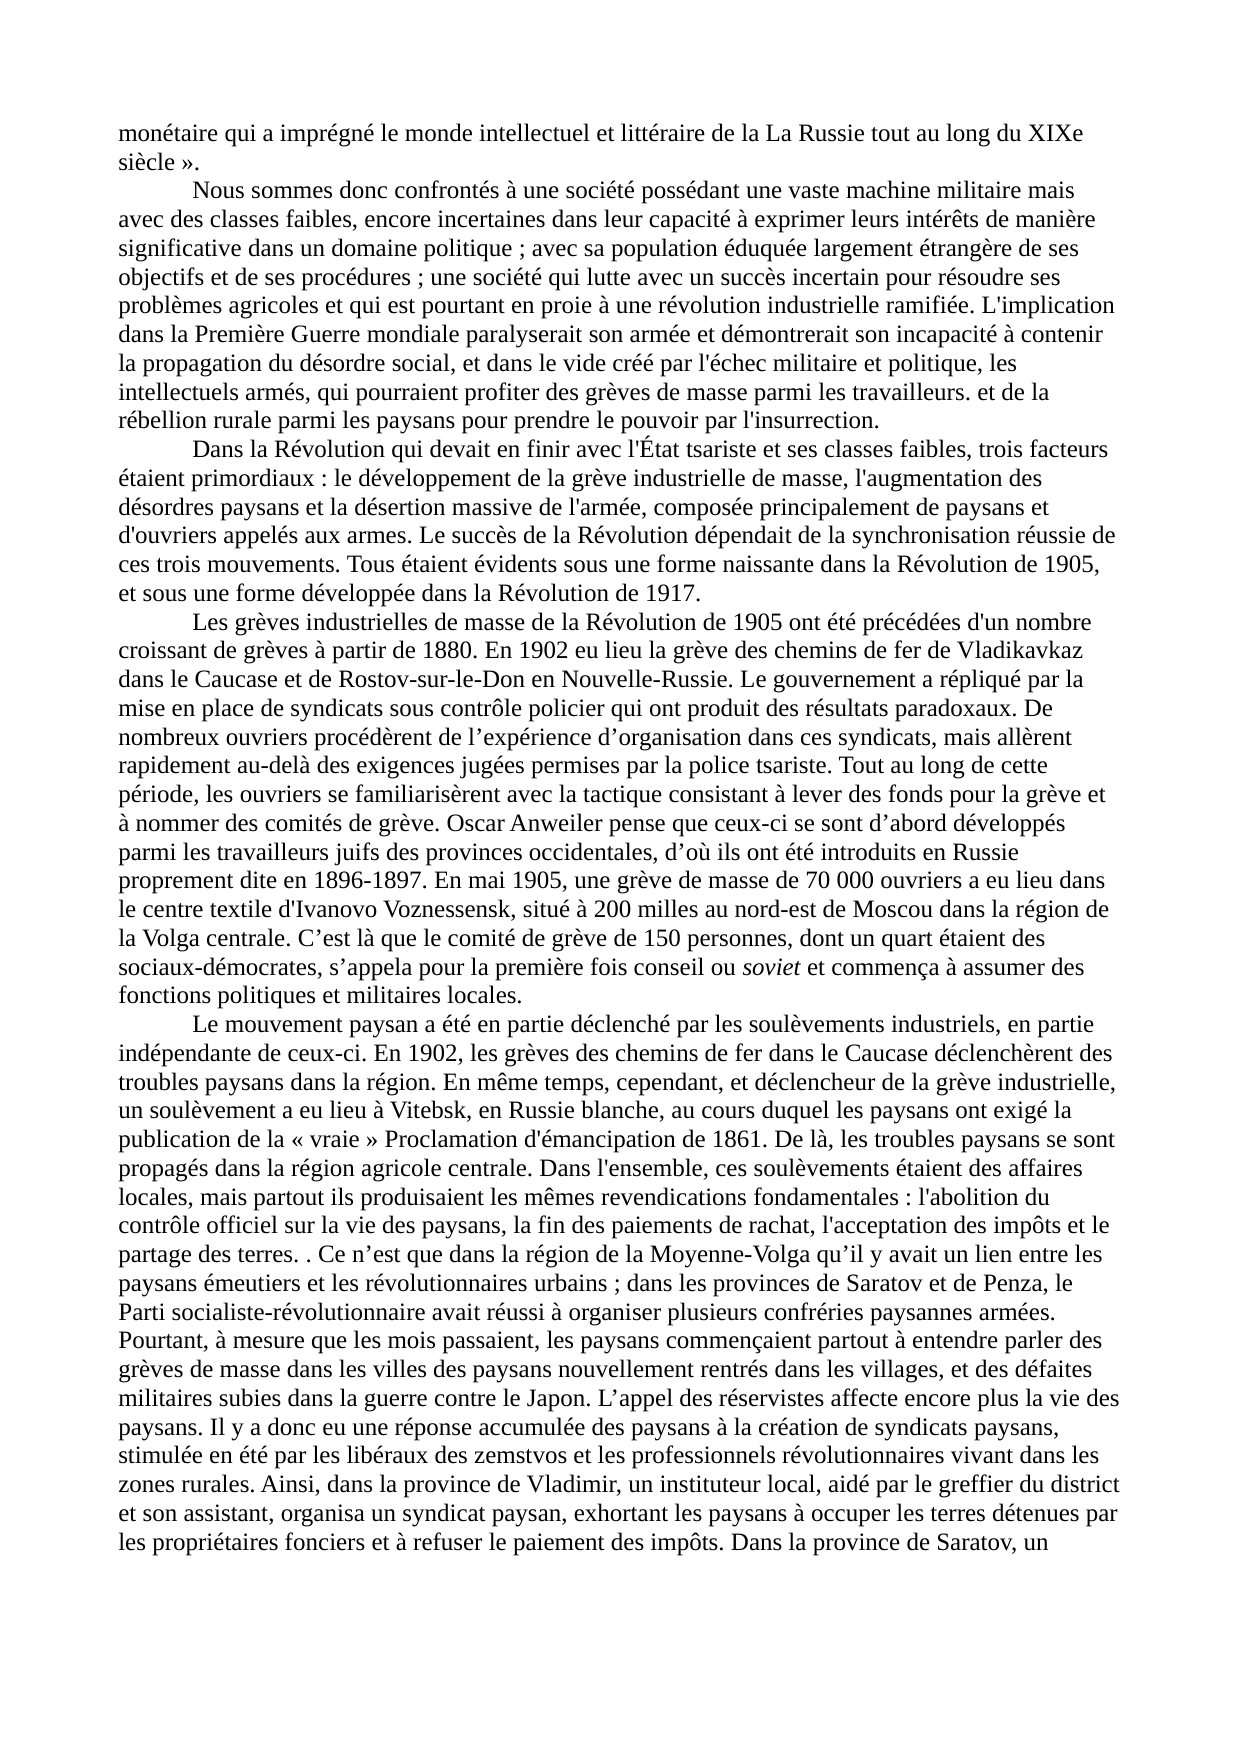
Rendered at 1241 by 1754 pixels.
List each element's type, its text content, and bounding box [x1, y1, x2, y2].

text Le mouvement paysan a été en partie déclenché par les soulèvements industriels, en partie indépendante de ceux-ci. En 1902, les grèves des chemins de fer dans le Caucase déclenchèrent des troubles paysans dans la région. En même temps, cependant, et déclencheur de la grève industrielle, un soulèvement a eu lieu à Vitebsk, en Russie blanche, au cours duquel les paysans ont exigé la publication de la « vraie » Proclamation d'émancipation de 1861. De là, les troubles paysans se sont propagés dans la région agricole centrale. Dans l'ensemble, ces soulèvements étaient des affaires locales, mais partout ils produisaient les mêmes revendications fondamentales : l'abolition du contrôle officiel sur la vie des paysans, la fin des paiements de rachat, l'acceptation des impôts et le partage des terres. . Ce n’est que dans la région de la Moyenne-Volga qu’il y avait un lien entre les paysans émeutiers et les révolutionnaires urbains ; dans les provinces de Saratov et de Penza, le Parti socialiste-révolutionnaire avait réussi à organiser plusieurs confréries paysannes armées. Pourtant, à mesure que les mois passaient, les paysans commençaient partout à entendre parler des grèves de masse dans les villes des paysans nouvellement rentrés dans les villages, et des défaites militaires subies dans la guerre contre le Japon. L’appel des réservistes affecte encore plus la vie des paysans. Il y a donc eu une réponse accumulée des paysans à la création de syndicats paysans, stimulée en été par les libéraux des zemstvos et les professionnels révolutionnaires vivant dans les zones rurales. Ainsi, dans la province de Vladimir, un instituteur local, aidé par le greffier du district et son assistant, organisa un syndicat paysan, exhortant les paysans à occuper les terres détenues par les propriétaires fonciers et à refuser le paiement des impôts. Dans la province de Saratov, un [118, 1009, 1122, 1556]
text Dans la Révolution qui devait en finir avec l'État tsariste et ses classes faibles, trois facteurs étaient primordiaux : le développement de la grève industrielle de masse, l'augmentation des désordres paysans et la désertion massive de l'armée, composée principalement de paysans et d'ouvriers appelés aux armes. Le succès de la Révolution dépendait de la synchronisation réussie de ces trois mouvements. Tous étaient évidents sous une forme naissante dans la Révolution de 1905, et sous une forme développée dans la Révolution de 1917. [118, 434, 1122, 607]
text monétaire qui a imprégné le monde intellectuel et littéraire de la La Russie tout au long du XIXe siècle ». [118, 118, 1122, 176]
text Les grèves industrielles de masse de la Révolution de 1905 ont été précédées d'un nombre croissant de grèves à partir de 1880. En 1902 eu lieu la grève des chemins de fer de Vladikavkaz dans le Caucase et de Rostov-sur-le-Don en Nouvelle-Russie. Le gouvernement a répliqué par la mise en place de syndicats sous contrôle policier qui ont produit des résultats paradoxaux. De nombreux ouvriers procédèrent de l’expérience d’organisation dans ces syndicats, mais allèrent rapidement au-delà des exigences jugées permises par la police tsariste. Tout au long de cette période, les ouvriers se familiarisèrent avec la tactique consistant à lever des fonds pour la grève et à nommer des comités de grève. Oscar Anweiler pense que ceux-ci se sont d’abord développés parmi les travailleurs juifs des provinces occidentales, d’où ils ont été introduits en Russie proprement dite en 1896-1897. En mai 1905, une grève de masse de 70 000 ouvriers a eu lieu dans le centre textile d'Ivanovo Voznessensk, situé à 200 milles au nord-est de Moscou dans la région de la Volga centrale. C’est là que le comité de grève de 150 personnes, dont un quart étaient des sociaux-démocrates, s’appela pour la première fois conseil ou soviet et commença à assumer des fonctions politiques et militaires locales. [118, 607, 1122, 1009]
text Nous sommes donc confrontés à une société possédant une vaste machine militaire mais avec des classes faibles, encore incertaines dans leur capacité à exprimer leurs intérêts de manière significative dans un domaine politique ; avec sa population éduquée largement étrangère de ses objectifs et de ses procédures ; une société qui lutte avec un succès incertain pour résoudre ses problèmes agricoles et qui est pourtant en proie à une révolution industrielle ramifiée. L'implication dans la Première Guerre mondiale paralyserait son armée et démontrerait son incapacité à contenir la propagation du désordre social, et dans le vide créé par l'échec militaire et politique, les intellectuels armés, qui pourraient profiter des grèves de masse parmi les travailleurs. et de la rébellion rurale parmi les paysans pour prendre le pouvoir par l'insurrection. [118, 176, 1122, 434]
